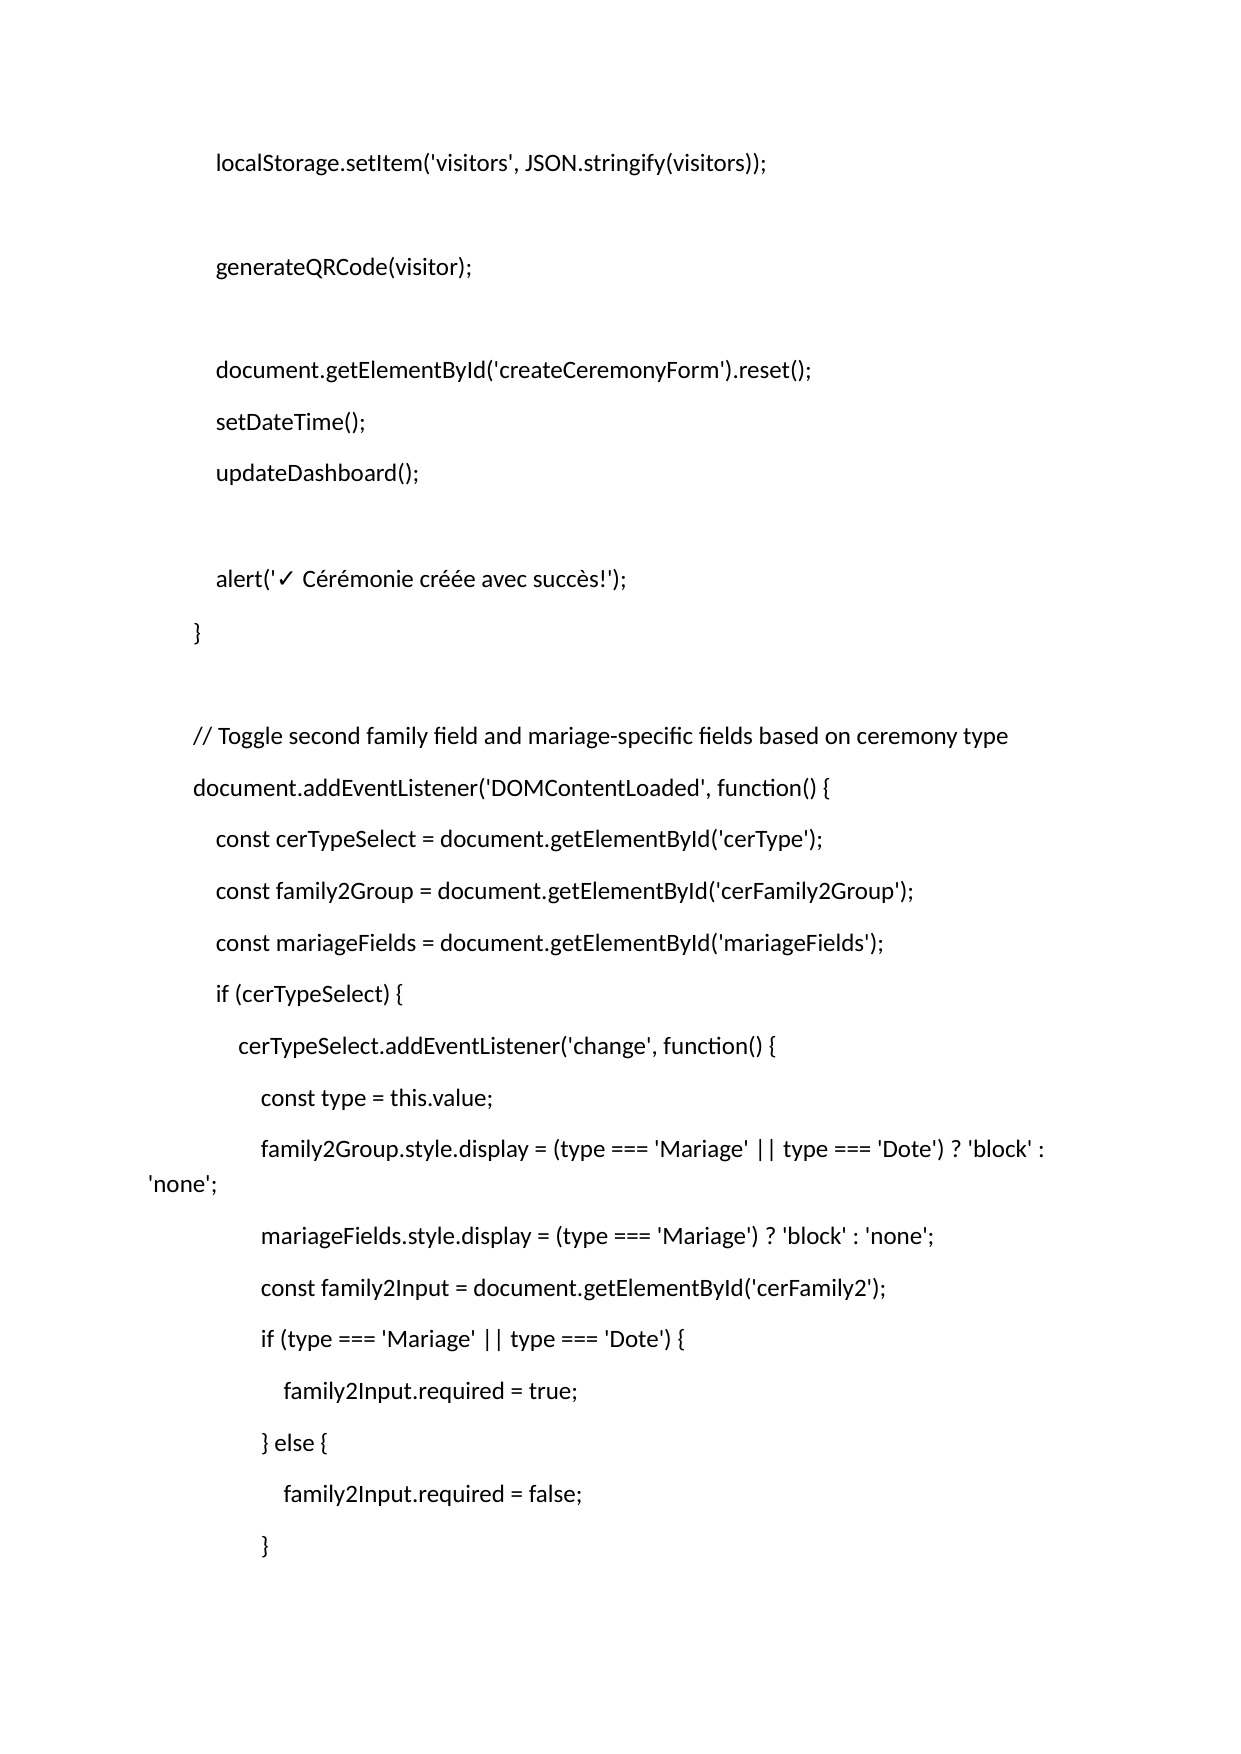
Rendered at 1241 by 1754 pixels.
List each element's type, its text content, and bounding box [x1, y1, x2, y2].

text document.addEventListener('DOMContentLoaded', function() { [148, 772, 1093, 802]
text } else { [148, 1427, 1093, 1457]
text mariageFields.style.display = (type === 'Mariage') ? 'block' : 'none'; [148, 1220, 1093, 1251]
text if (cerTypeSelect) { [148, 978, 1093, 1009]
text } [148, 617, 1093, 647]
text if (type === 'Mariage' || type === 'Dote') { [148, 1323, 1093, 1354]
text document.getElementById('createCeremonyForm').reset(); [148, 354, 1093, 385]
text const type = this.value; [148, 1082, 1093, 1112]
text family2Input.required = false; [148, 1478, 1093, 1509]
text generateQRCode(visitor); [148, 251, 1093, 281]
text cerTypeSelect.addEventListener('change', function() { [148, 1030, 1093, 1061]
text } [148, 1530, 1093, 1561]
text const cerTypeSelect = document.getElementById('cerType'); [148, 823, 1093, 854]
text const family2Input = document.getElementById('cerFamily2'); [148, 1272, 1093, 1302]
text const mariageFields = document.getElementById('mariageFields'); [148, 927, 1093, 957]
text const family2Group = document.getElementById('cerFamily2Group'); [148, 875, 1093, 906]
text family2Group.style.display = (type === 'Mariage' || type === 'Dote') ? 'block' : 'none'; [148, 1133, 1093, 1199]
text // Toggle second family field and mariage-specific fields based on ceremony type [148, 720, 1093, 751]
text localStorage.setItem('visitors', JSON.stringify(visitors)); [148, 148, 1093, 178]
text alert('✓ Cérémonie créée avec succès!'); [148, 561, 1093, 595]
text setDateTime(); [148, 406, 1093, 436]
text updateDashboard(); [148, 458, 1093, 488]
text family2Input.required = true; [148, 1375, 1093, 1406]
